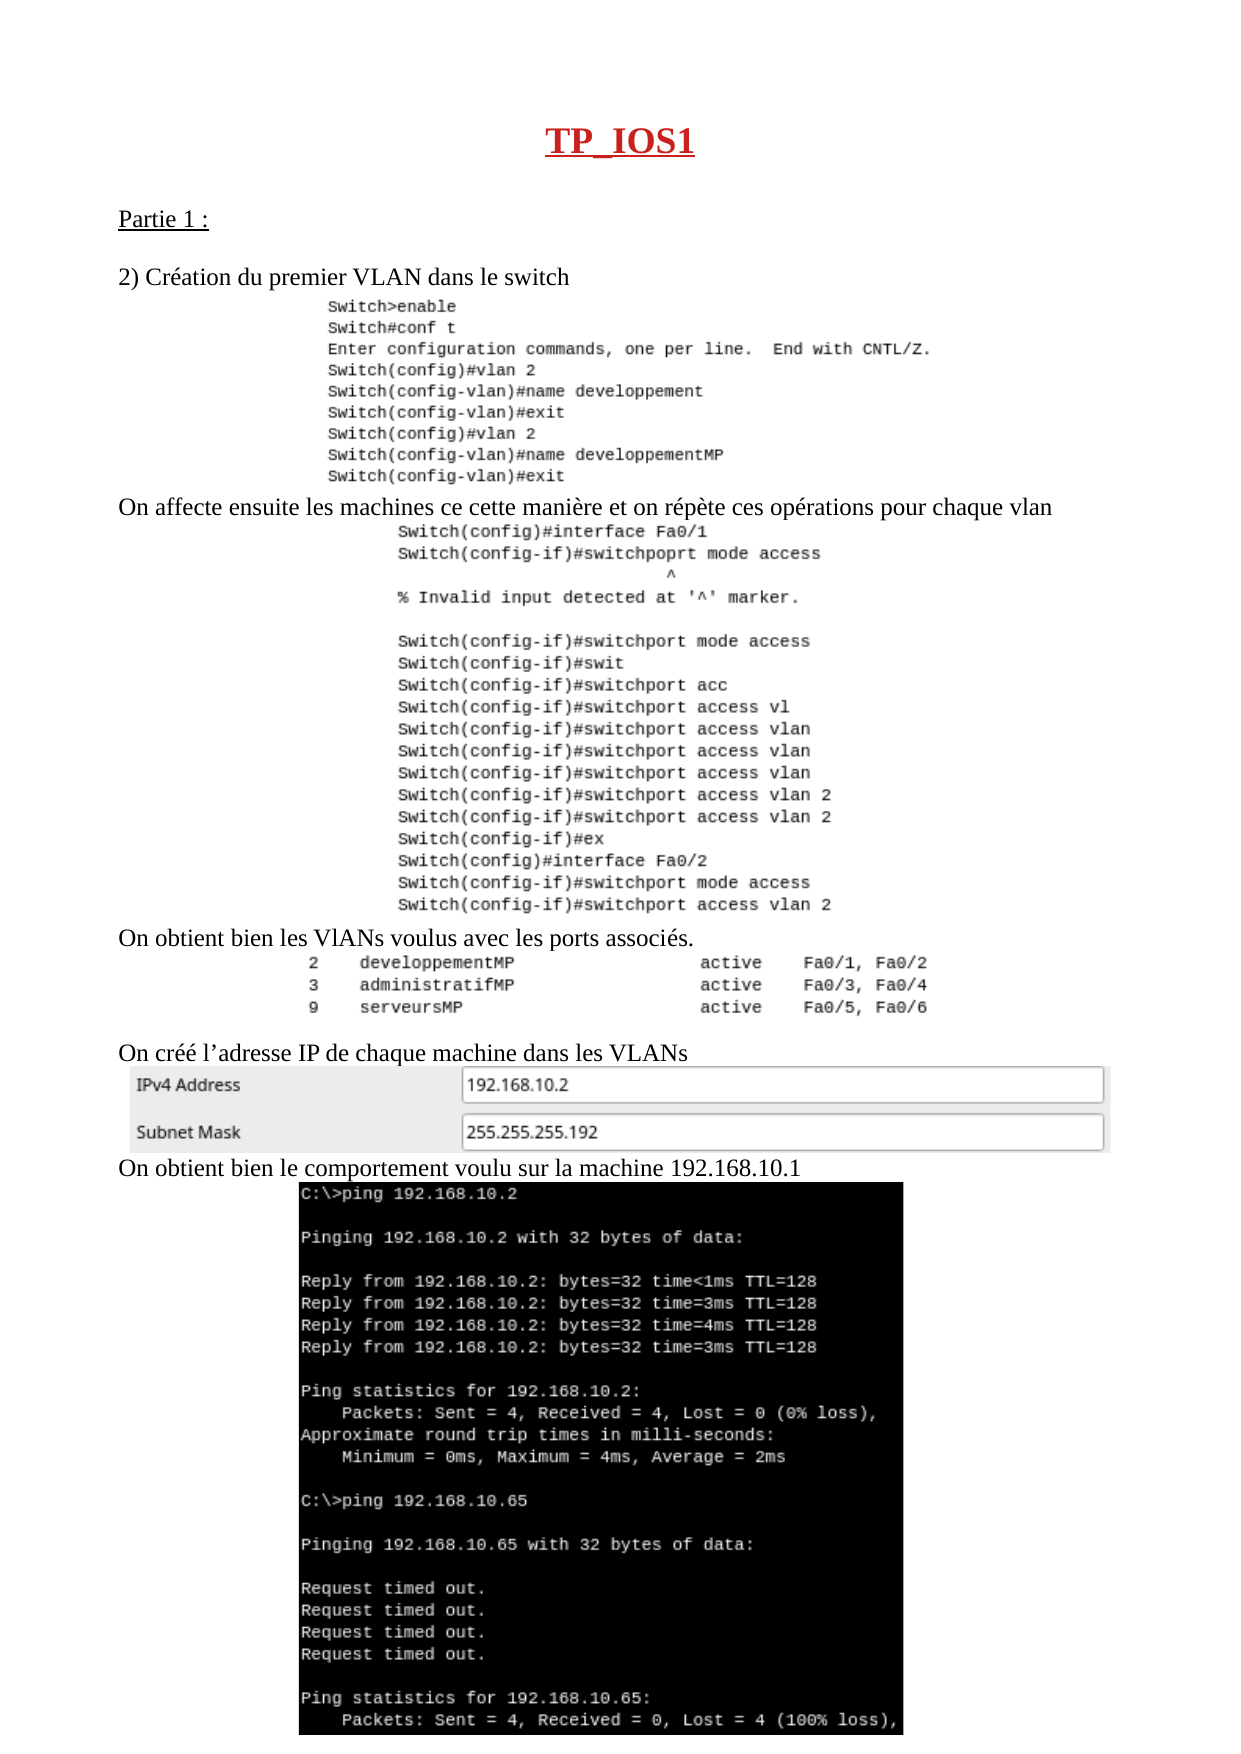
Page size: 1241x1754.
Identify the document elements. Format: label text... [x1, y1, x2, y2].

text 2) Création du premier VLAN dans le switch [118, 262, 1122, 291]
picture [304, 951, 936, 1021]
text On obtient bien le comportement voulu sur la machine 192.168.10.1 [118, 1067, 1122, 1182]
picture [395, 520, 845, 915]
text On obtient bien les VlANs voulus avec les ports associés. [118, 923, 1122, 952]
text Partie 1 : [118, 204, 1122, 233]
picture [298, 1182, 904, 1735]
text On créé l’adresse IP de chaque machine dans les VLANs [118, 1038, 1122, 1067]
text On affecte ensuite les machines ce cette manière et on répète ces opérations pour chaque vlan [118, 492, 1122, 521]
picture [129, 1066, 1111, 1153]
text TP_IOS1 [118, 118, 1122, 161]
picture [325, 297, 941, 489]
